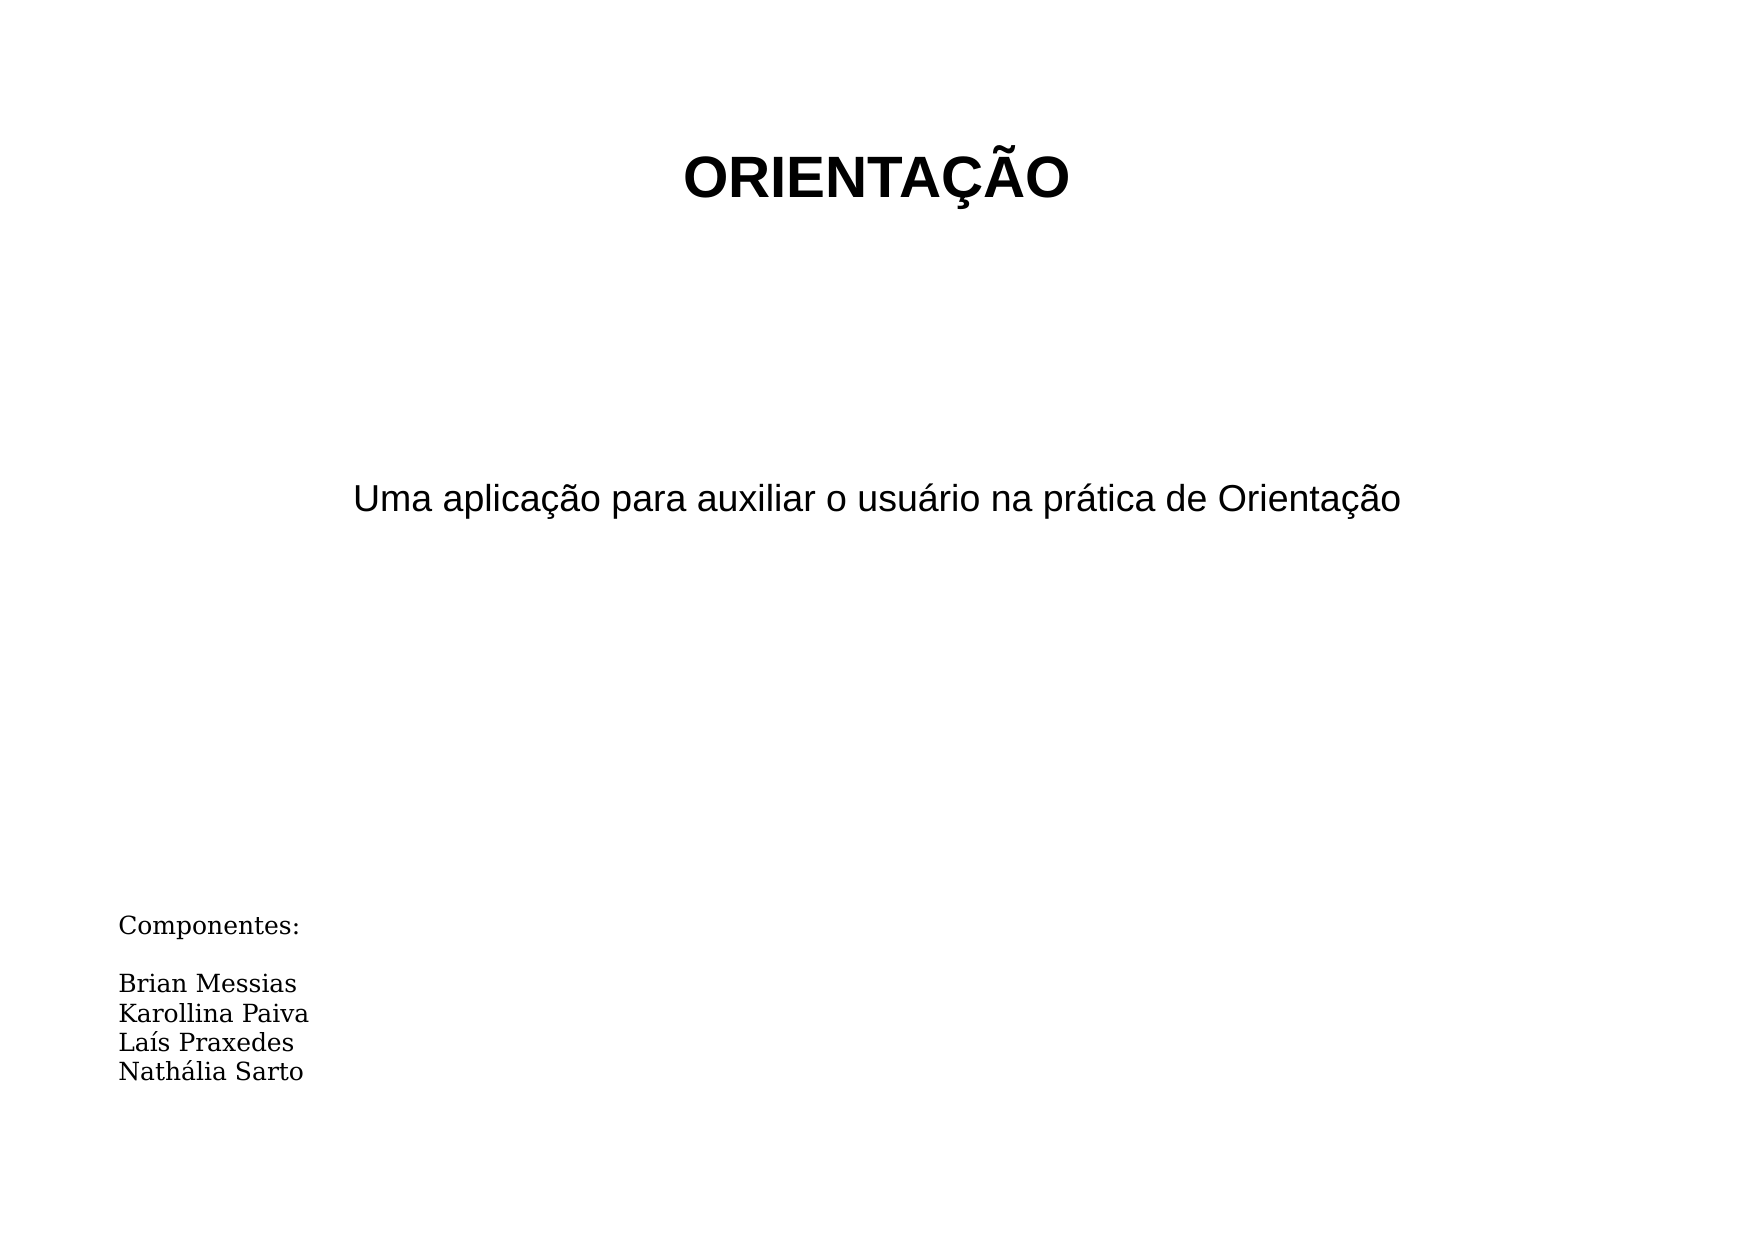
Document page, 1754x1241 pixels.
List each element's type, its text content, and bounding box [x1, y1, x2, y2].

text Brian Messias [118, 969, 1636, 999]
text Karollina Paiva [118, 999, 1636, 1028]
title ORIENTAÇÃO [118, 143, 1636, 210]
text Componentes: [118, 911, 1636, 940]
text Nathália Sarto [118, 1057, 1636, 1086]
text Laís Praxedes [118, 1028, 1636, 1057]
subtitle Uma aplicação para auxiliar o usuário na prática de Orientação [118, 476, 1636, 519]
